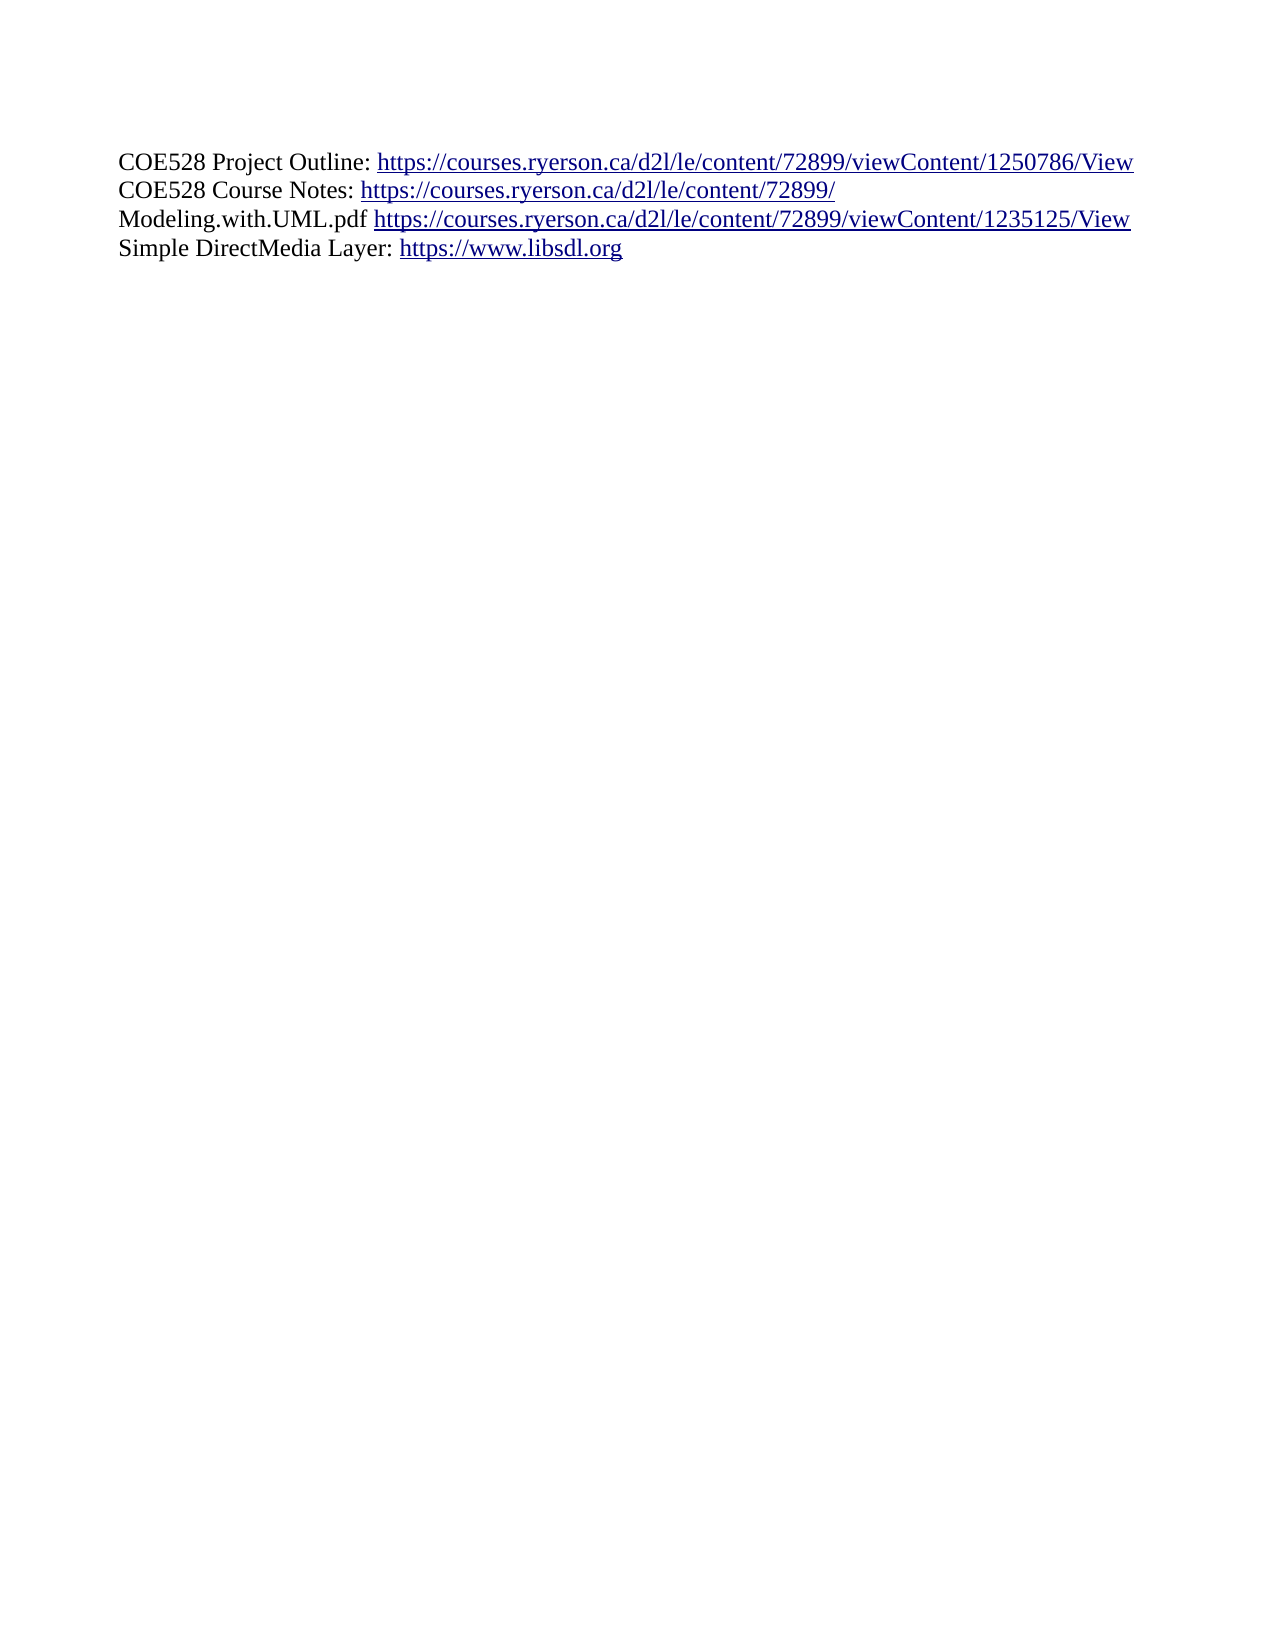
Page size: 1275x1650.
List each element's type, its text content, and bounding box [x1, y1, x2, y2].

text COE528 Project Outline: https://courses.ryerson.ca/d2l/le/content/72899/viewContent/1250786/View [118, 147, 1157, 176]
text Simple DirectMedia Layer: https://www.libsdl.org [118, 233, 1157, 262]
text Modeling.with.UML.pdf https://courses.ryerson.ca/d2l/le/content/72899/viewContent/1235125/View [118, 204, 1157, 233]
text COE528 Course Notes: https://courses.ryerson.ca/d2l/le/content/72899/ [118, 176, 1157, 204]
